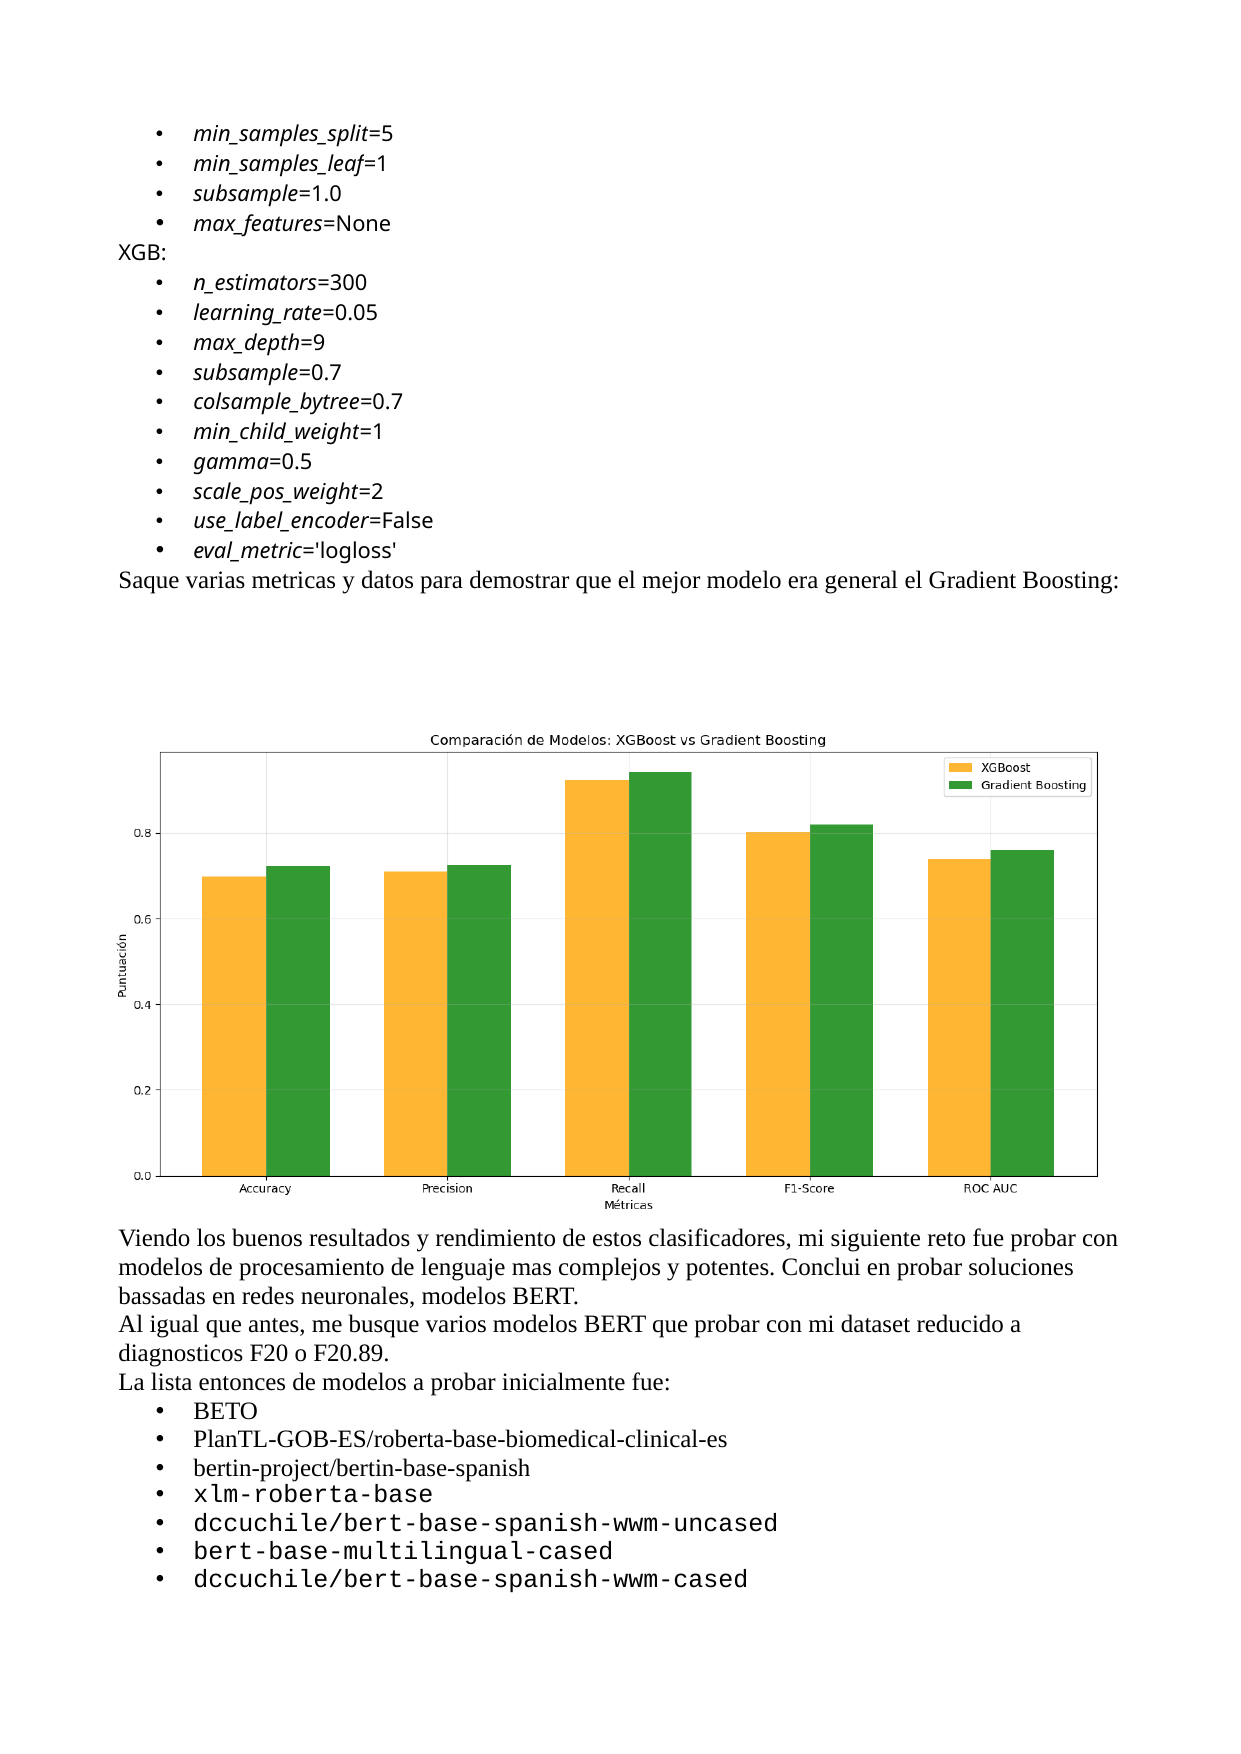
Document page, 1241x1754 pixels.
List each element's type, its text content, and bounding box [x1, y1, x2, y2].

list max_depth=9 [156, 327, 1122, 356]
list min_child_weight=1 [156, 416, 1122, 446]
list xlm-roberta-base [156, 1482, 1122, 1510]
list eval_metric='logloss' [156, 535, 1122, 565]
list scale_pos_weight=2 [156, 476, 1122, 505]
text Viendo los buenos resultados y rendimiento de estos clasificadores, mi siguiente reto fue probar con modelos de procesamiento de lenguaje mas complejos y potentes. Conclui en probar soluciones bassadas en redes neuronales, modelos BERT. [118, 709, 1122, 1309]
list colsample_bytree=0.7 [156, 386, 1122, 416]
text Al igual que antes, me busque varios modelos BERT que probar con mi dataset reducido a diagnosticos F20 o F20.89. La lista entonces de modelos a probar inicialmente fue: [118, 1309, 1122, 1396]
list max_features=None [156, 207, 1122, 237]
list use_label_encoder=False [156, 505, 1122, 535]
picture [104, 721, 1108, 1224]
list n_estimators=300 [156, 267, 1122, 297]
list min_samples_leaf=1 [156, 148, 1122, 178]
list subsample=0.7 [156, 356, 1122, 386]
list PlanTL-GOB-ES/roberta-base-biomedical-clinical-es [156, 1424, 1122, 1453]
list BETO [156, 1396, 1122, 1424]
list min_samples_split=5 [156, 118, 1122, 148]
text XGB: [118, 237, 1122, 267]
list subsample=1.0 [156, 178, 1122, 207]
list learning_rate=0.05 [156, 297, 1122, 327]
list dccuchile/bert-base-spanish-wwm-uncased [156, 1510, 1122, 1539]
list dccuchile/bert-base-spanish-wwm-cased [156, 1567, 1122, 1595]
list bert-base-multilingual-cased [156, 1539, 1122, 1567]
list gamma=0.5 [156, 446, 1122, 476]
text Saque varias metricas y datos para demostrar que el mejor modelo era general el Gradient Boosting: [118, 565, 1122, 622]
list bertin-project/bertin-base-spanish [156, 1453, 1122, 1482]
